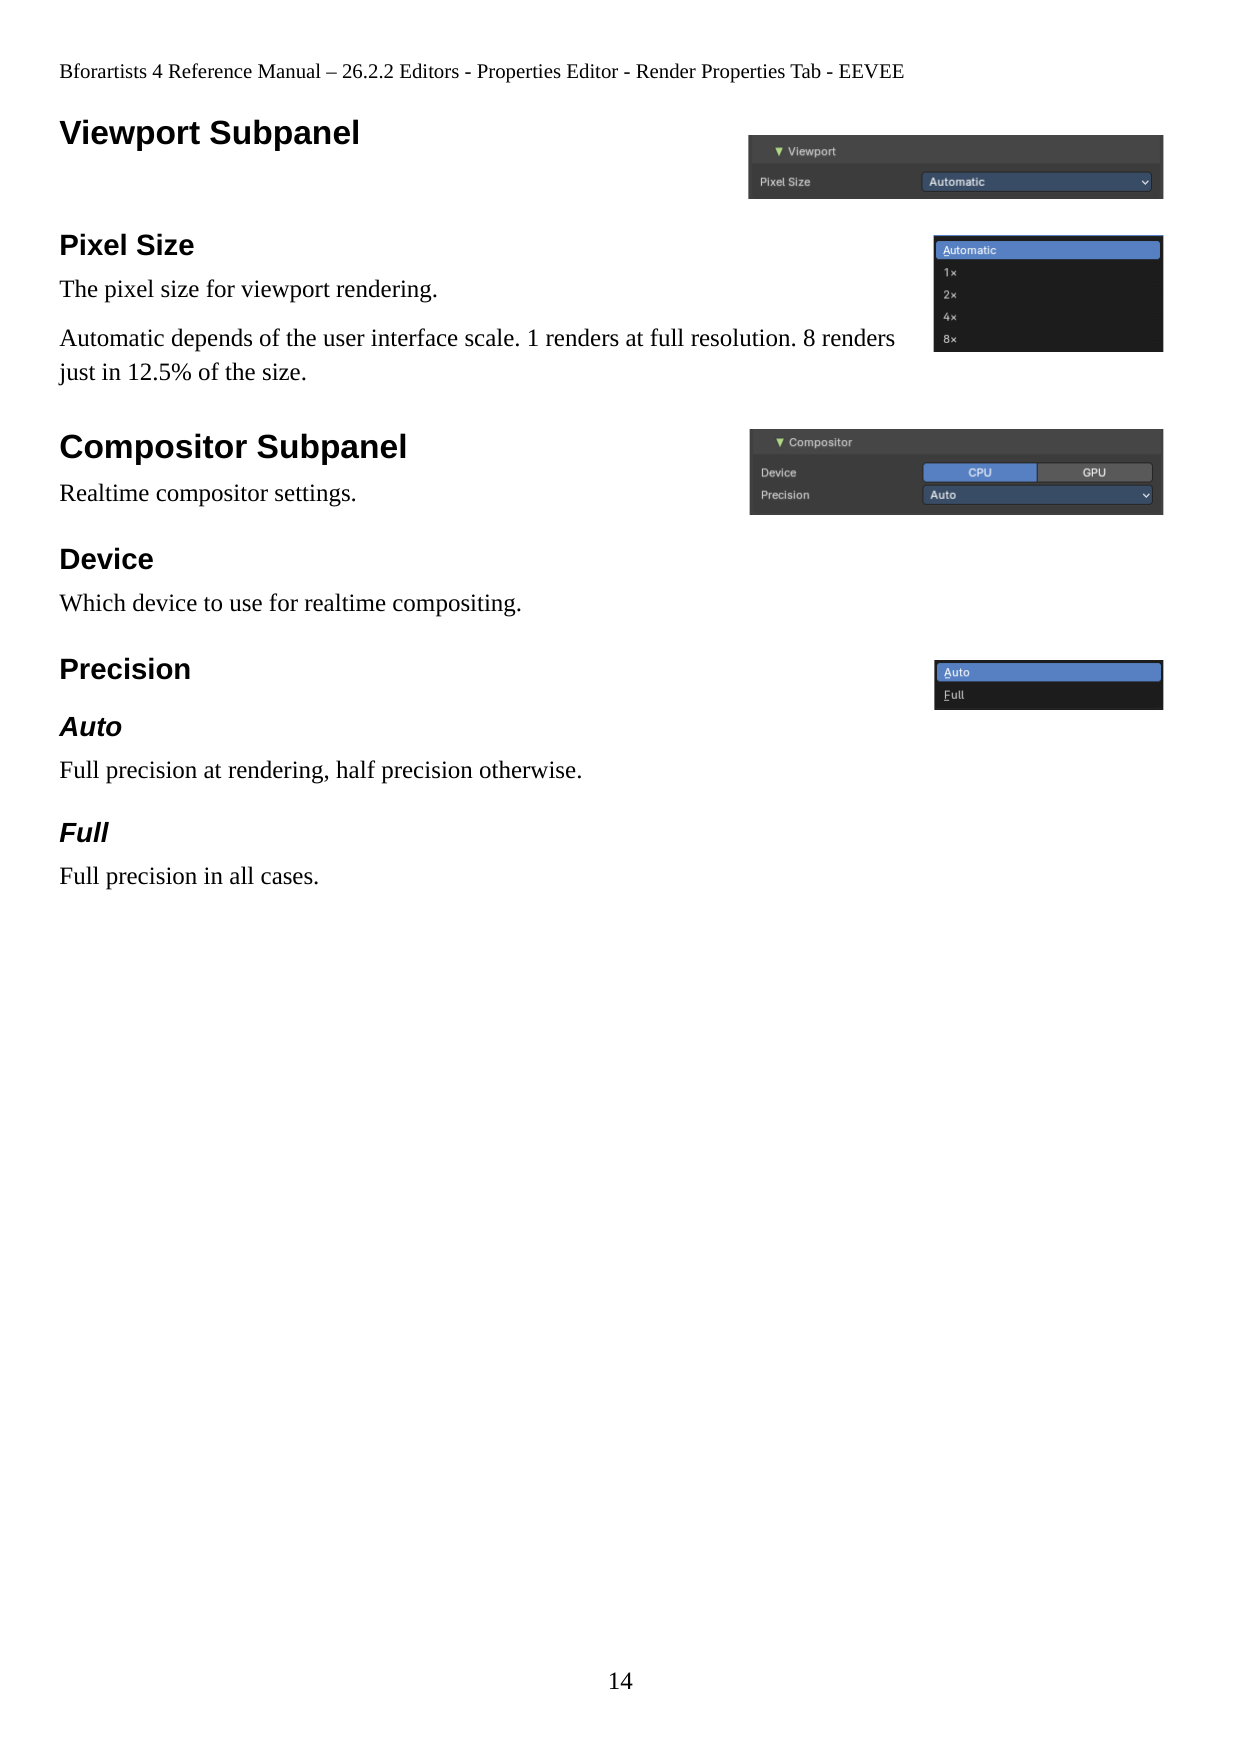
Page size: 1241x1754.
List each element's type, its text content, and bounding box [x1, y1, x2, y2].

subtitle Compositor Subpanel [59, 427, 1181, 466]
subtitle Pixel Size [59, 227, 1181, 261]
picture [933, 235, 1164, 352]
text Full precision in all cases. [59, 861, 1181, 889]
subtitle Full [59, 816, 1181, 848]
picture [749, 429, 1164, 515]
picture [934, 660, 1164, 710]
text Realtime compositor settings. [59, 478, 749, 507]
subtitle Viewport Subpanel [59, 113, 1181, 151]
text Which device to use for realtime compositing. [59, 588, 1181, 617]
text The pixel size for viewport rendering. [59, 274, 933, 302]
subtitle Precision [59, 652, 1181, 686]
picture [748, 135, 1164, 199]
text Full precision at rendering, half precision otherwise. [59, 755, 1181, 784]
subtitle Auto [59, 711, 1181, 742]
subtitle Device [59, 542, 1181, 576]
text Automatic depends of the user interface scale. 1 renders at full resolution. 8 renders just in 12.5% of the size. [59, 323, 1181, 386]
